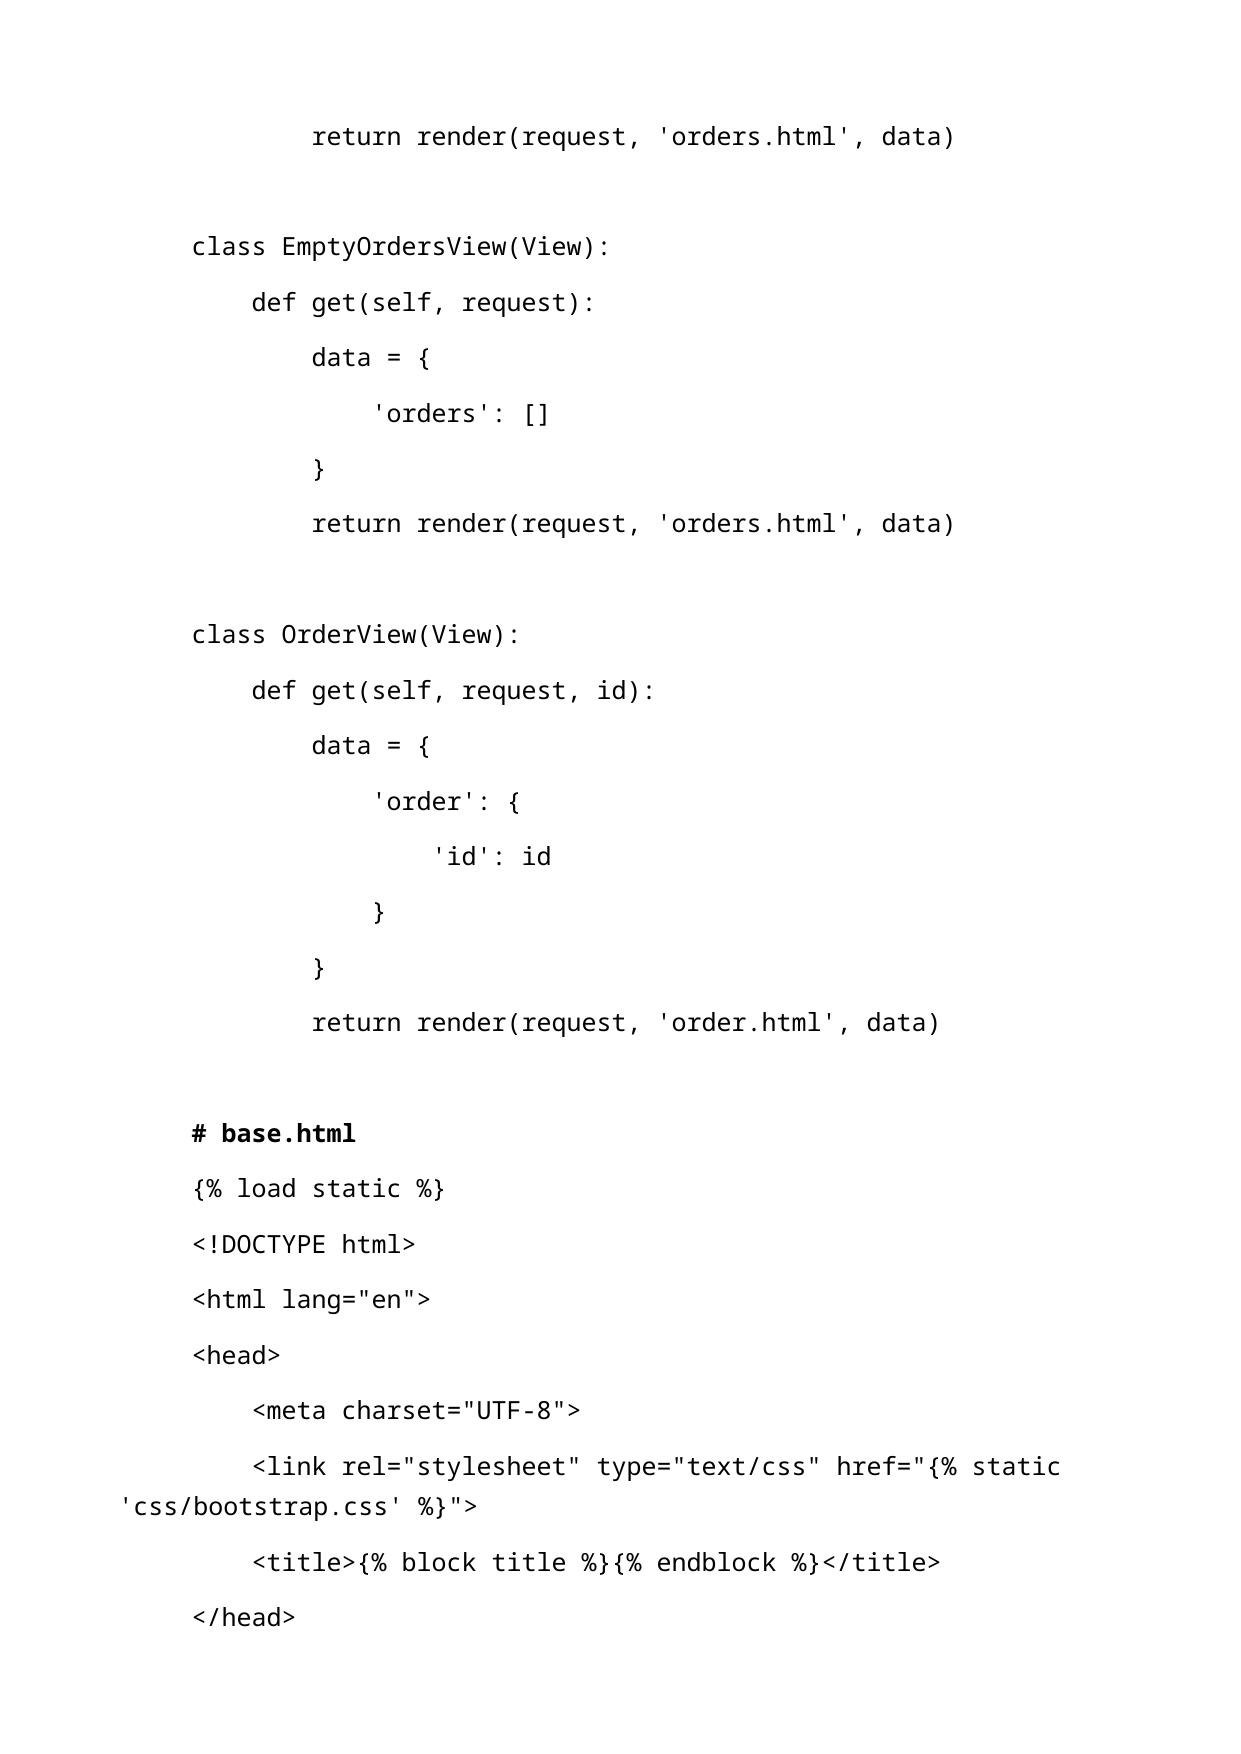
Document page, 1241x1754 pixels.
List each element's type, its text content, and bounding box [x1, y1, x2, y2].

text # base.html [118, 1116, 1122, 1150]
text <html lang="en"> [118, 1282, 1122, 1316]
text return render(request, 'orders.html', data) [118, 506, 1122, 540]
text return render(request, 'orders.html', data) [118, 118, 1122, 152]
text class EmptyOrdersView(View): [118, 229, 1122, 263]
text <meta charset="UTF-8"> [118, 1393, 1122, 1427]
text 'id': id [118, 838, 1122, 873]
text data = { [118, 340, 1122, 374]
text 'orders': [] [118, 395, 1122, 429]
text data = { [118, 728, 1122, 762]
text return render(request, 'order.html', data) [118, 1005, 1122, 1039]
text </head> [118, 1600, 1122, 1634]
text class OrderView(View): [118, 617, 1122, 651]
text {% load static %} [118, 1171, 1122, 1205]
text } [118, 894, 1122, 928]
text <!DOCTYPE html> [118, 1226, 1122, 1261]
text <head> [118, 1337, 1122, 1371]
text def get(self, request): [118, 284, 1122, 318]
text } [118, 451, 1122, 485]
text 'order': { [118, 783, 1122, 817]
text <link rel="stylesheet" type="text/css" href="{% static 'css/bootstrap.css' %}"> [118, 1448, 1122, 1523]
text <title>{% block title %}{% endblock %}</title> [118, 1544, 1122, 1578]
text def get(self, request, id): [118, 672, 1122, 706]
text } [118, 949, 1122, 983]
